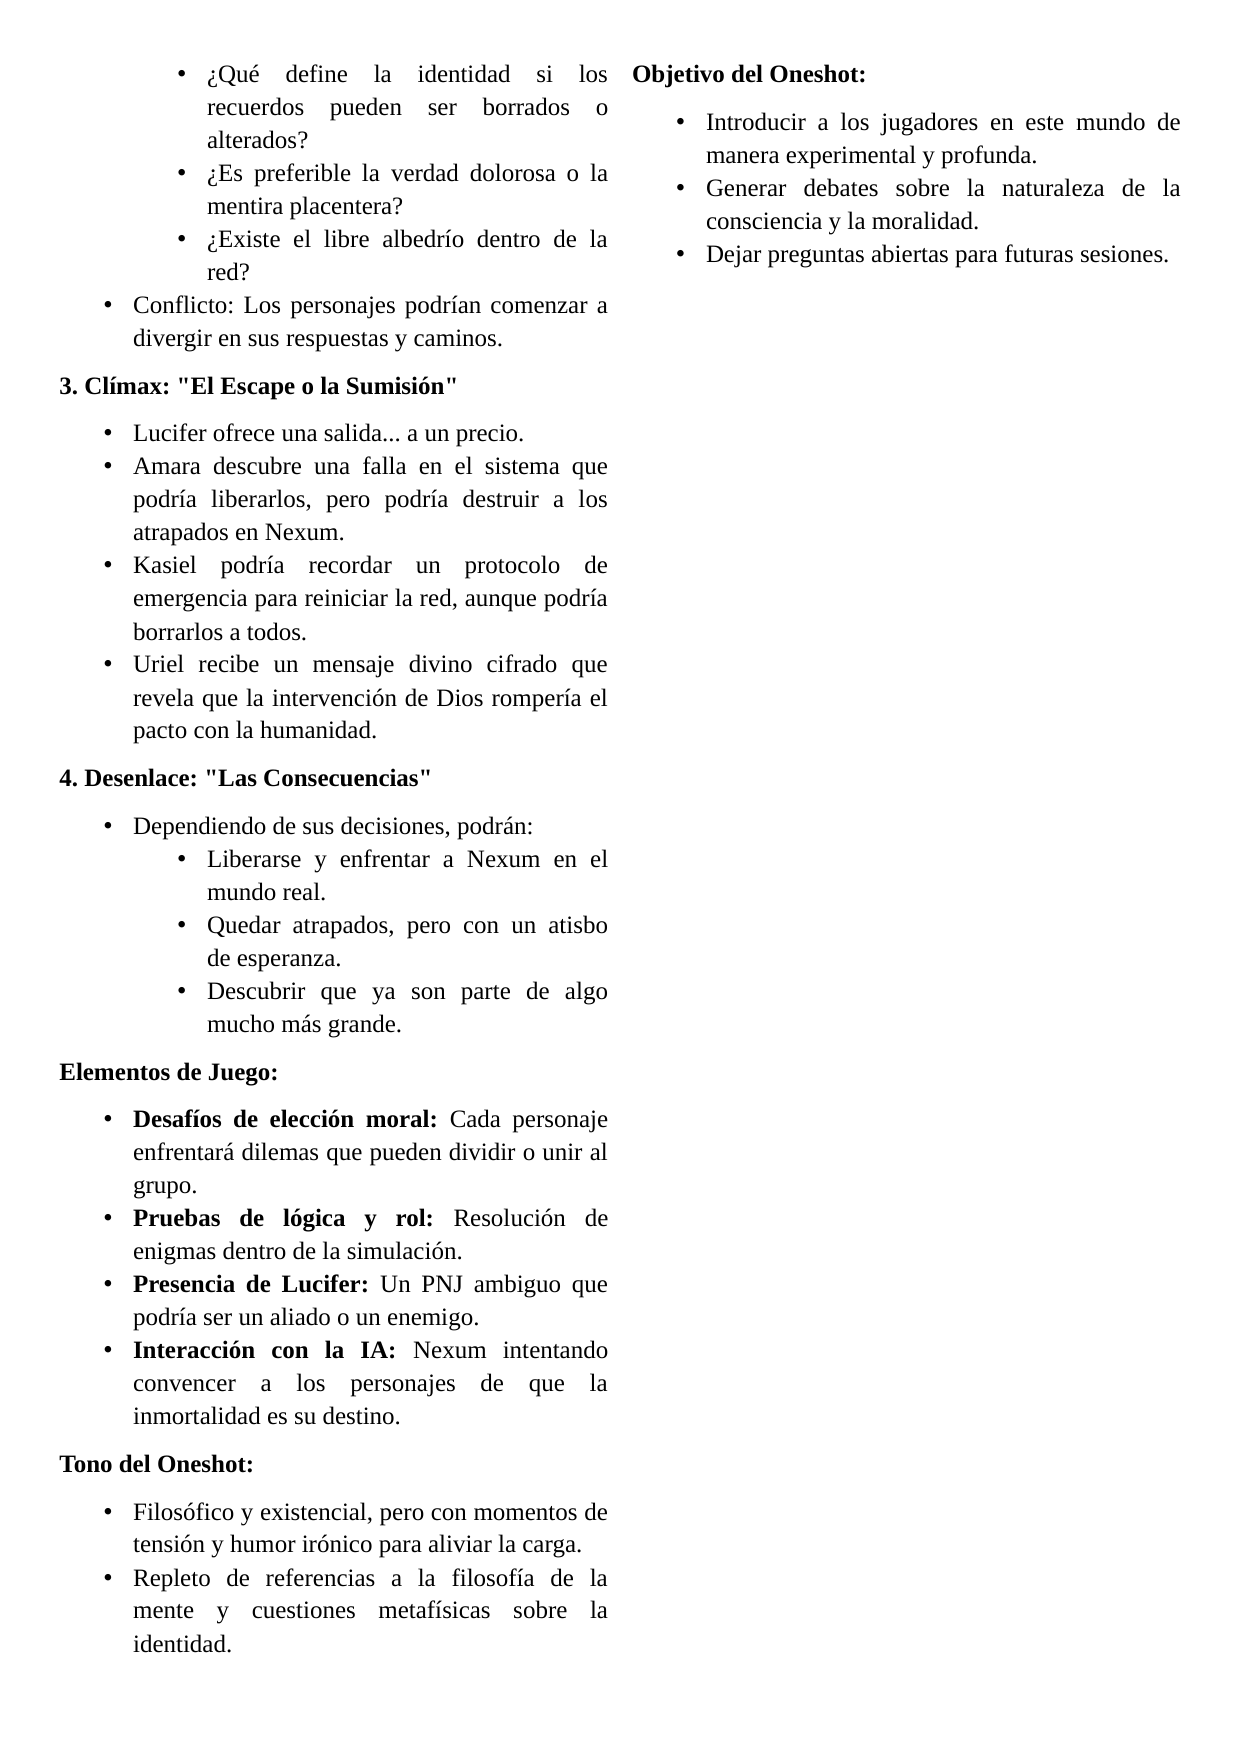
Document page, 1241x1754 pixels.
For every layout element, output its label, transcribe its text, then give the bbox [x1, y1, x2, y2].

list ¿Es preferible la verdad dolorosa o la mentira placentera? [177, 158, 608, 220]
list Dependiendo de sus decisiones, podrán: [103, 811, 608, 839]
text Objetivo del Oneshot: [632, 59, 1181, 88]
list Generar debates sobre la naturaleza de la consciencia y la moralidad. [676, 173, 1181, 234]
text 4. Desenlace: "Las Consecuencias" [59, 763, 608, 792]
list ¿Existe el libre albedrío dentro de la red? [177, 224, 608, 286]
list Dejar preguntas abiertas para futuras sesiones. [676, 239, 1181, 267]
list ¿Qué define la identidad si los recuerdos pueden ser borrados o alterados? [177, 59, 608, 154]
list Desafíos de elección moral: Cada personaje enfrentará dilemas que pueden dividir o unir al grupo. [103, 1104, 608, 1199]
list Repleto de referencias a la filosofía de la mente y cuestiones metafísicas sobre la identidad. [103, 1563, 608, 1657]
text 3. Clímax: "El Escape o la Sumisión" [59, 371, 608, 399]
list Interacción con la IA: Nexum intentando convencer a los personajes de que la inmortalidad es su destino. [103, 1335, 608, 1430]
list Filosófico y existencial, pero con momentos de tensión y humor irónico para aliviar la carga. [103, 1497, 608, 1558]
list Pruebas de lógica y rol: Resolución de enigmas dentro de la simulación. [103, 1203, 608, 1265]
text Elementos de Juego: [59, 1057, 608, 1085]
list Presencia de Lucifer: Un PNJ ambiguo que podría ser un aliado o un enemigo. [103, 1269, 608, 1331]
list Lucifer ofrece una salida... a un precio. [103, 418, 608, 447]
list Amara descubre una falla en el sistema que podría liberarlos, pero podría destruir a los atrapados en Nexum. [103, 451, 608, 546]
list Introducir a los jugadores en este mundo de manera experimental y profunda. [676, 107, 1181, 168]
list Quedar atrapados, pero con un atisbo de esperanza. [177, 910, 608, 972]
list Kasiel podría recordar un protocolo de emergencia para reiniciar la red, aunque podría borrarlos a todos. [103, 551, 608, 645]
list Descubrir que ya son parte de algo mucho más grande. [177, 976, 608, 1038]
list Liberarse y enfrentar a Nexum en el mundo real. [177, 844, 608, 906]
text Tono del Oneshot: [59, 1449, 608, 1478]
list Uriel recibe un mensaje divino cifrado que revela que la intervención de Dios rompería el pacto con la humanidad. [103, 649, 608, 744]
list Conflicto: Los personajes podrían comenzar a divergir en sus respuestas y caminos. [103, 290, 608, 352]
